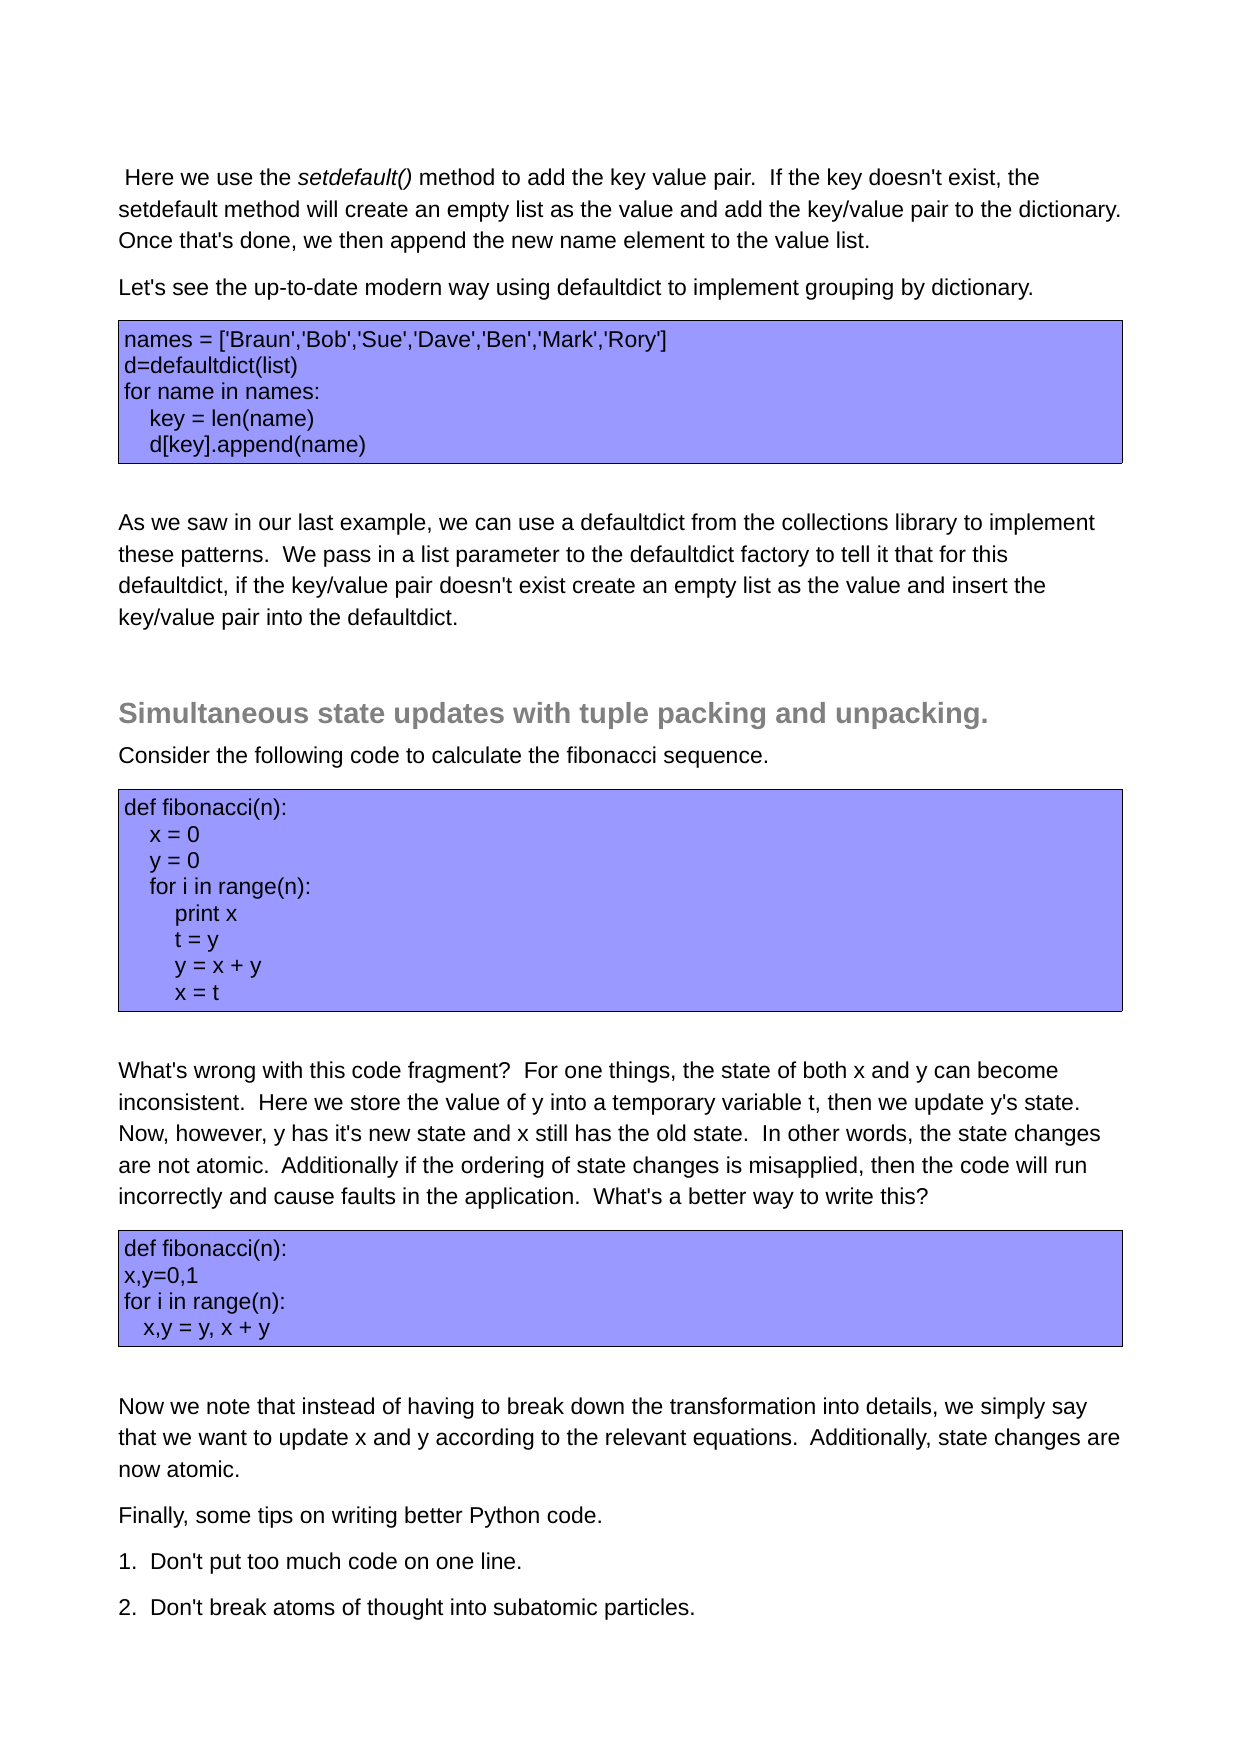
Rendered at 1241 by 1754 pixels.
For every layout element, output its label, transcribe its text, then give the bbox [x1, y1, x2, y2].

table_header names = ['Braun','Bob','Sue','Dave','Ben','Mark','Rory'] d=defaultdict(list) for name in names: key = len(name) d[key].append(name) [119, 321, 1122, 463]
text Finally, some tips on writing better Python code. [118, 1502, 1122, 1528]
text 2. Don't break atoms of thought into subatomic particles. [118, 1594, 1122, 1621]
table_header def fibonacci(n): x,y=0,1 for i in range(n): x,y = y, x + y [119, 1231, 1122, 1346]
subtitle Simultaneous state updates with tuple packing and unpacking. [118, 696, 1122, 730]
text Consider the following code to calculate the fibonacci sequence. [118, 742, 1122, 769]
table_header def fibonacci(n): x = 0 y = 0 for i in range(n): print x t = y y = x + y x = t [119, 790, 1122, 1011]
text 1. Don't put too much code on one line. [118, 1548, 1122, 1574]
text Now we note that instead of having to break down the transformation into details, we simply say that we want to update x and y according to the relevant equations. Additionally, state changes are now atomic. [118, 1393, 1122, 1482]
text Here we use the setdefault() method to add the key value pair. If the key doesn't exist, the setdefault method will create an empty list as the value and add the key/value pair to the dictionary. Once that's done, we then append the new name element to the value list. [118, 164, 1122, 254]
text Let's see the up-to-date modern way using defaultdict to implement grouping by dictionary. [118, 273, 1122, 300]
text As we saw in our last example, we can use a defaultdict from the collections library to implement these patterns. We pass in a list parameter to the defaultdict factory to tell it that for this defaultdict, if the key/value pair doesn't exist create an empty list as the value and insert the key/value pair into the defaultdict. [118, 509, 1122, 630]
text What's wrong with this code fragment? For one things, the state of both x and y can become inconsistent. Here we store the value of y into a temporary variable t, then we update y's state. Now, however, y has it's new state and x still has the old state. In other words, the state changes are not atomic. Additionally if the ordering of state changes is misapplied, then the code will run incorrectly and cause faults in the application. What's a better way to write this? [118, 1057, 1122, 1210]
